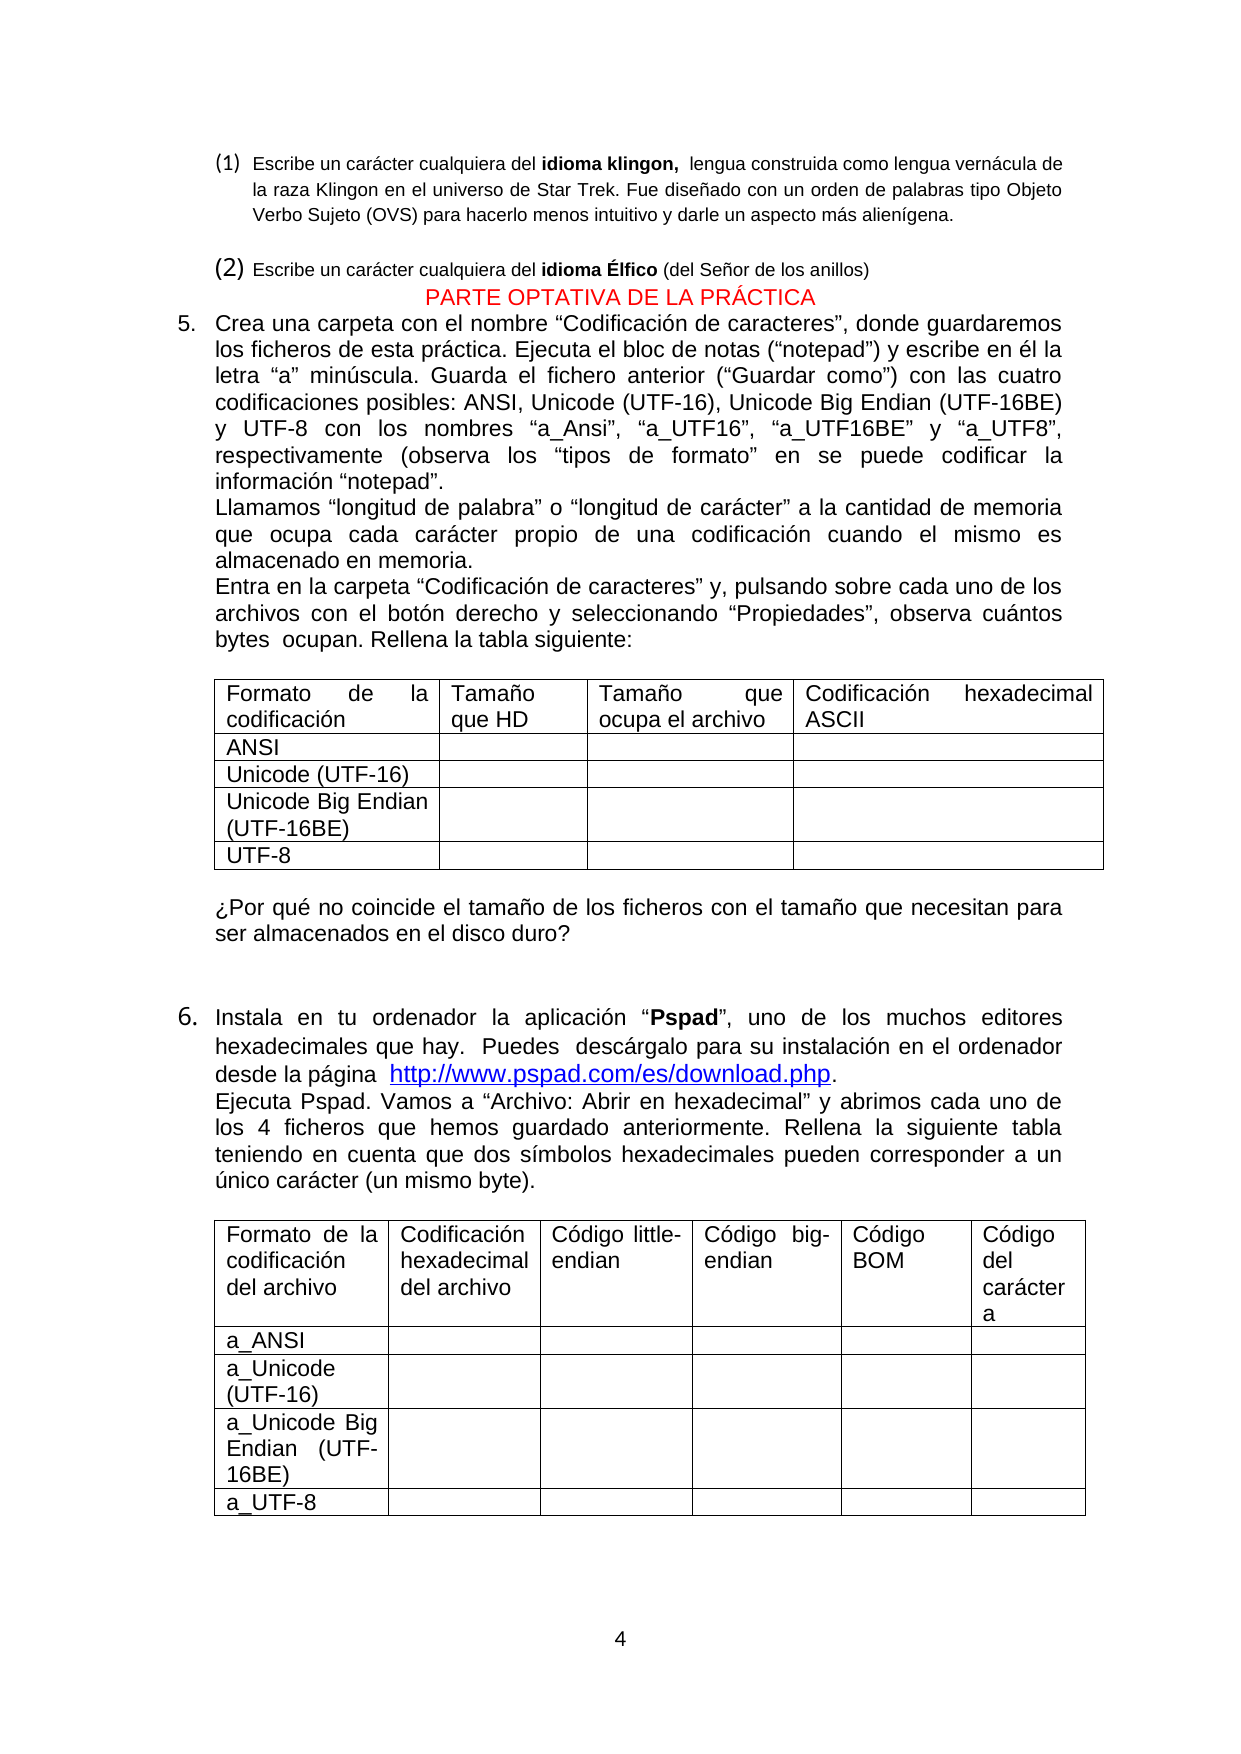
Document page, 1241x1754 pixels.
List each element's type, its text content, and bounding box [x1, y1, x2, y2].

text Ejecuta Pspad. Vamos a “Archivo: Abrir en hexadecimal” y abrimos cada uno de los 4 ficheros que hemos guardado anteriormente. Rellena la siguiente tabla teniendo en cuenta que dos símbolos hexadecimales pueden corresponder a un único carácter (un mismo byte). [215, 1088, 1063, 1193]
table_header Código del carácter a [972, 1221, 1085, 1326]
text Entra en la carpeta “Codificación de caracteres” y, pulsando sobre cada uno de los archivos con el botón derecho y seleccionando “Propiedades”, observa cuántos bytes ocupan. Rellena la tabla siguiente: [215, 573, 1063, 652]
table_cell [693, 1489, 841, 1515]
table_cell [794, 788, 1103, 841]
table_header Tamaño que HD [440, 680, 587, 732]
table_header Codificación hexadecimal ASCII [794, 680, 1103, 732]
table_cell [842, 1355, 971, 1407]
table_header Código big- endian [693, 1221, 841, 1326]
table_cell [794, 734, 1103, 760]
table_cell [389, 1327, 540, 1354]
table_cell Unicode (UTF-16) [215, 761, 439, 787]
table_header Código BOM [842, 1221, 971, 1326]
table_cell a_ANSI [215, 1327, 388, 1354]
table_cell [541, 1327, 692, 1354]
table_cell [842, 1327, 971, 1354]
table_header Codificación hexadecimal del archivo [389, 1221, 540, 1326]
table_cell [693, 1355, 841, 1407]
list Escribe un carácter cualquiera del idioma klingon, lengua construida como lengua vernácula de la raza Klingon en el universo de Star Trek. Fue diseñado con un orden de palabras tipo Objeto Verbo Sujeto (OVS) para hacerlo menos intuitivo y darle un aspecto más alienígena. [215, 148, 1063, 225]
list Crea una carpeta con el nombre “Codificación de caracteres”, donde guardaremos los ficheros de esta práctica. Ejecuta el bloc de notas (“notepad”) y escribe en él la letra “a” minúscula. Guarda el fichero anterior (“Guardar como”) con las cuatro codificaciones posibles: ANSI, Unicode (UTF-16), Unicode Big Endian (UTF-16BE) y UTF-8 con los nombres “a_Ansi”, “a_UTF16”, “a_UTF16BE” y “a_UTF8”, respectivamente (observa los “tipos de formato” en se puede codificar la información “notepad”. [177, 310, 1063, 494]
table_cell [440, 842, 587, 868]
table_header Código little-endian [541, 1221, 692, 1326]
table_cell [588, 788, 793, 841]
table_cell [842, 1489, 971, 1515]
table_cell [541, 1489, 692, 1515]
table_cell [541, 1355, 692, 1407]
table_cell [693, 1327, 841, 1354]
text PARTE OPTATIVA DE LA PRÁCTICA [177, 283, 1063, 310]
table_cell [794, 761, 1103, 787]
table_cell [842, 1409, 971, 1487]
table_cell [972, 1355, 1085, 1407]
table_cell [794, 842, 1103, 868]
text ¿Por qué no coincide el tamaño de los ficheros con el tamaño que necesitan para ser almacenados en el disco duro? [215, 893, 1063, 946]
table_cell [389, 1409, 540, 1487]
table_cell [972, 1409, 1085, 1487]
table_cell [588, 842, 793, 868]
table_header Formato de la codificación [215, 680, 439, 732]
table_cell Unicode Big Endian (UTF-16BE) [215, 788, 439, 841]
table_cell a_Unicode Big Endian (UTF-16BE) [215, 1409, 388, 1487]
table_cell [440, 761, 587, 787]
text Llamamos “longitud de palabra” o “longitud de carácter” a la cantidad de memoria que ocupa cada carácter propio de una codificación cuando el mismo es almacenado en memoria. [215, 494, 1063, 573]
table_cell [440, 734, 587, 760]
table_cell a_UTF-8 [215, 1489, 388, 1515]
table_cell UTF-8 [215, 842, 439, 868]
table_cell [693, 1409, 841, 1487]
table_cell [389, 1355, 540, 1407]
table_header Tamaño que ocupa el archivo [588, 680, 793, 732]
list Escribe un carácter cualquiera del idioma Élfico (del Señor de los anillos) [215, 249, 1063, 283]
table_cell a_Unicode (UTF-16) [215, 1355, 388, 1407]
list Instala en tu ordenador la aplicación “Pspad”, uno de los muchos editores hexadecimales que hay. Puedes descárgalo para su instalación en el ordenador desde la página http://www.pspad.com/es/download.php. [177, 999, 1063, 1088]
table_cell [972, 1327, 1085, 1354]
table_cell ANSI [215, 734, 439, 760]
table_cell [440, 788, 587, 841]
table_cell [588, 734, 793, 760]
table_cell [588, 761, 793, 787]
table_cell [389, 1489, 540, 1515]
table_cell [972, 1489, 1085, 1515]
table_cell [541, 1409, 692, 1487]
table_header Formato de la codificación del archivo [215, 1221, 388, 1326]
